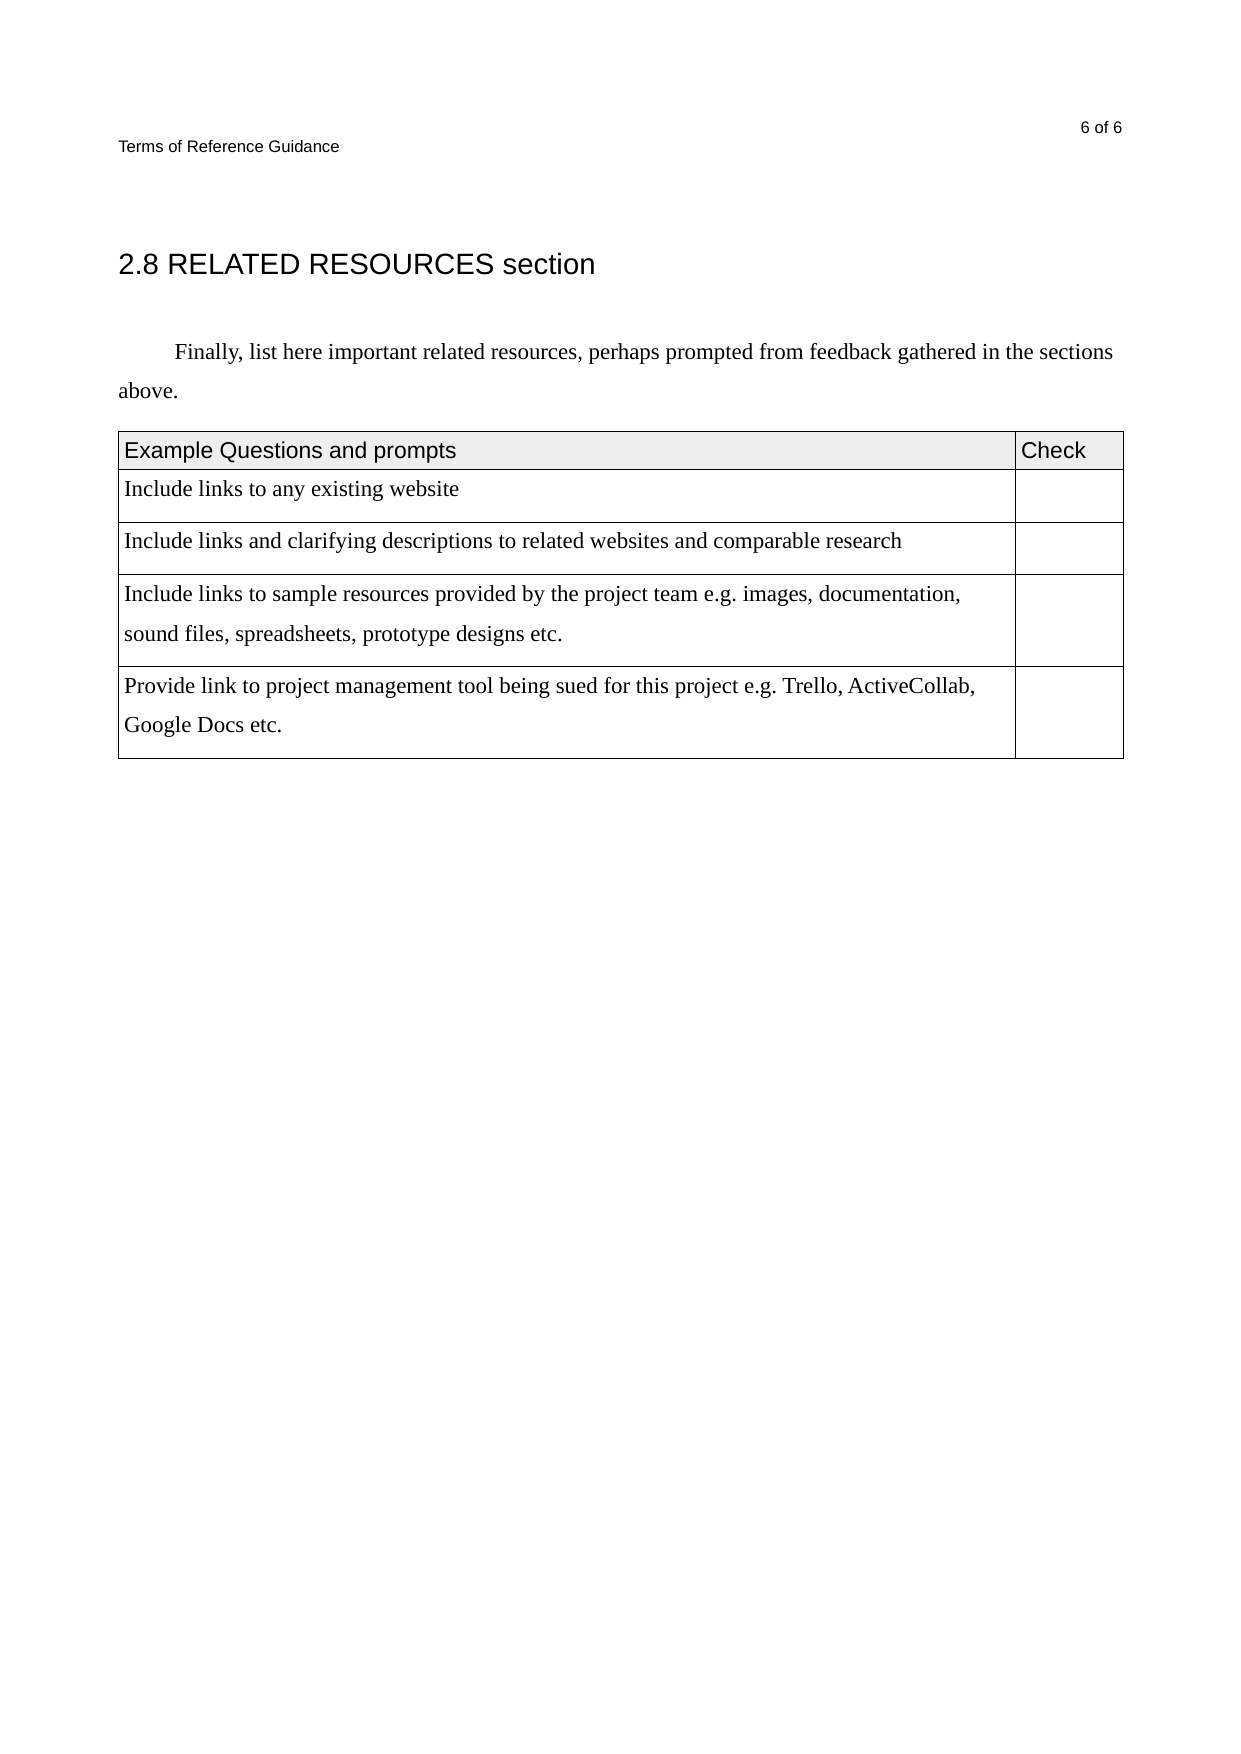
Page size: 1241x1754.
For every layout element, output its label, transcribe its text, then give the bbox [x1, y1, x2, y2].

table_cell [1016, 470, 1123, 522]
table_cell [1016, 523, 1123, 574]
table_cell Include links and clarifying descriptions to related websites and comparable research [119, 523, 1015, 574]
table_cell Include links to any existing website [119, 470, 1015, 522]
table_header Example Questions and prompts [119, 432, 1015, 469]
text Finally, list here important related resources, perhaps prompted from feedback gathered in the sections above. [118, 338, 1122, 404]
table_cell [1016, 575, 1123, 666]
table_header Check [1016, 432, 1123, 469]
subtitle 2.8 RELATED RESOURCES section [118, 247, 1122, 281]
table_cell Provide link to project management tool being sued for this project e.g. Trello, ActiveCollab, Google Docs etc. [119, 667, 1015, 758]
table_cell Include links to sample resources provided by the project team e.g. images, documentation, sound files, spreadsheets, prototype designs etc. [119, 575, 1015, 666]
table_cell [1016, 667, 1123, 758]
